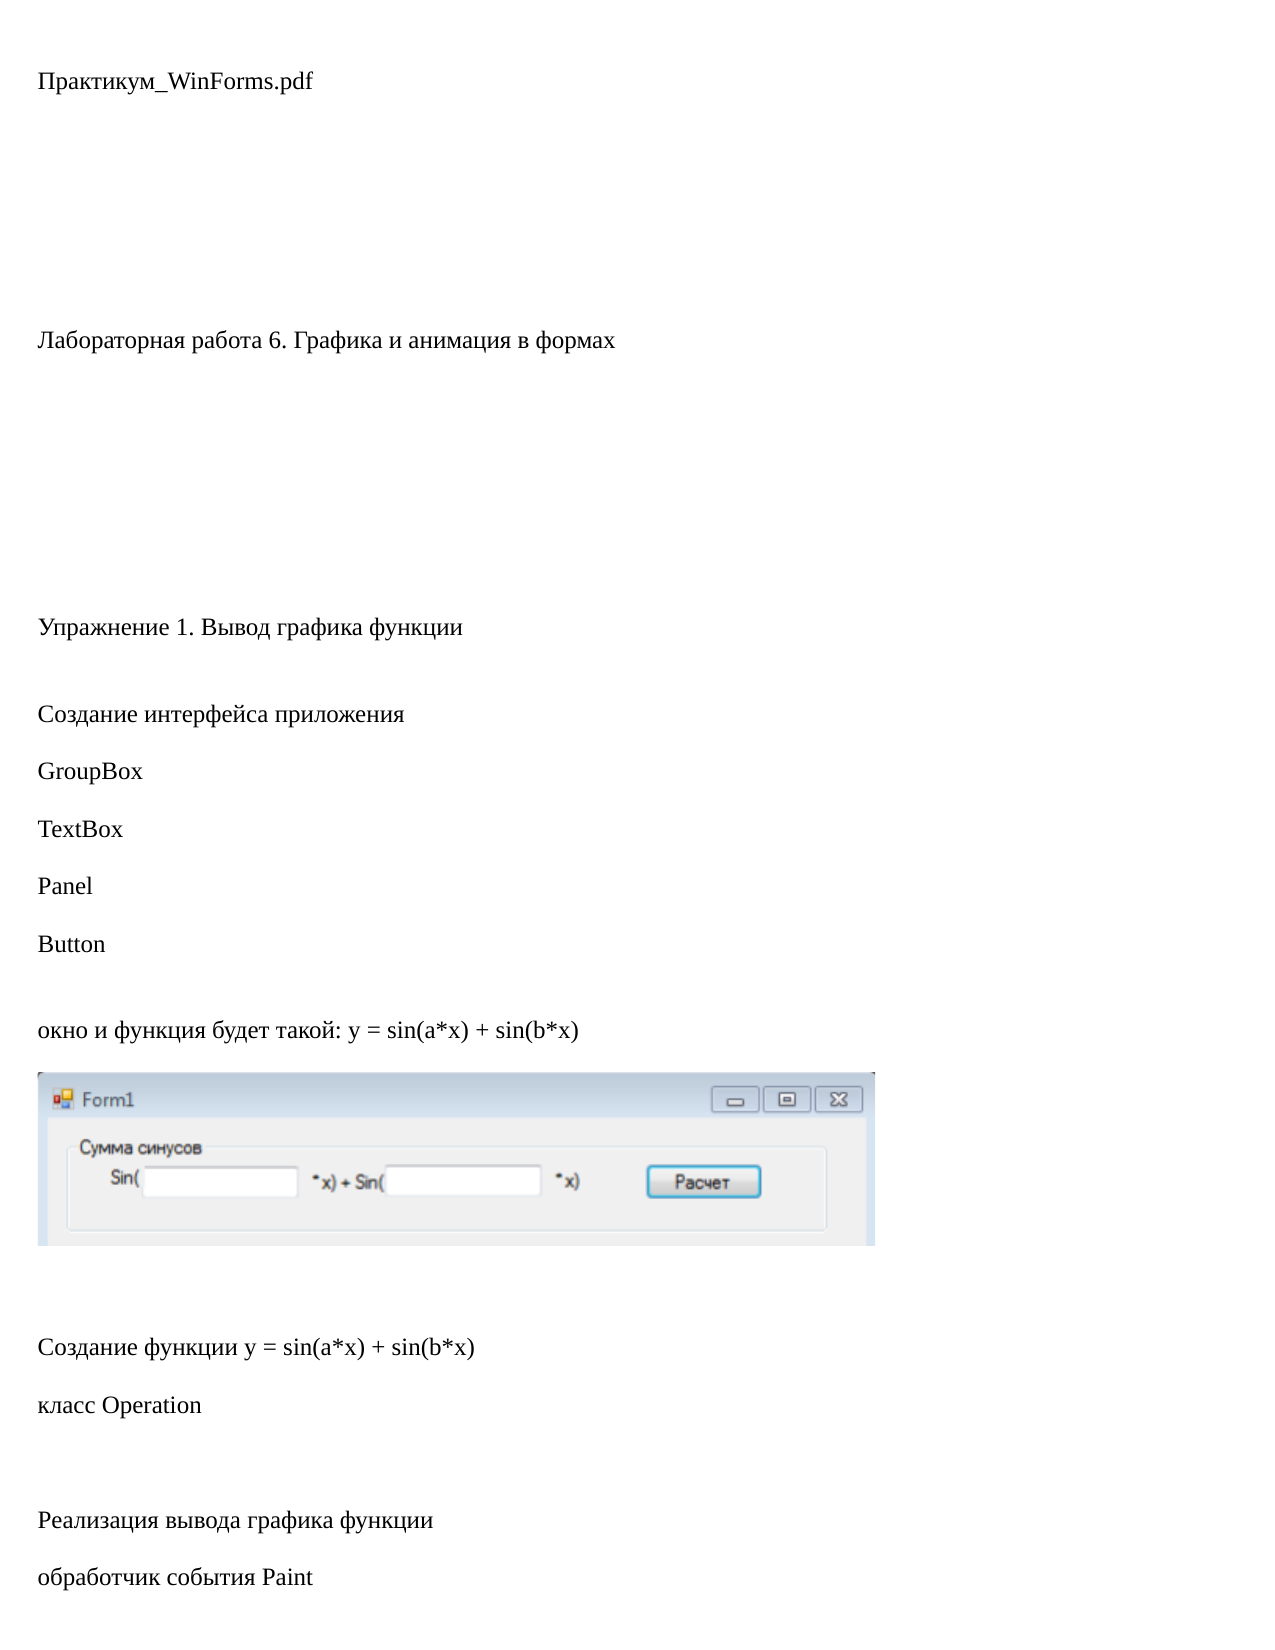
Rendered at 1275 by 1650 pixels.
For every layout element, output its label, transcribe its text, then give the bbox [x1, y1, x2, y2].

text Реализация вывода графика функции [37, 1505, 1237, 1533]
text Создание интерфейса приложения [37, 699, 1237, 727]
text Panel [37, 871, 1237, 900]
text Упражнение 1. Вывод графика функции [37, 612, 1237, 641]
text TextBox [37, 814, 1237, 842]
text обработчик события Paint [37, 1562, 1237, 1591]
text Практикум_WinForms.pdf [37, 66, 1237, 95]
text окно и функция будет такой: y = sin(a*x) + sin(b*x) [37, 1015, 1237, 1044]
text Создание функции y = sin(a*x) + sin(b*x) [37, 1332, 1237, 1361]
text GroupBox [37, 756, 1237, 785]
text класс Operation [37, 1390, 1237, 1418]
picture [37, 1072, 876, 1246]
text Лабораторная работа 6. Графика и анимация в формах [37, 325, 1237, 354]
text Button [37, 929, 1237, 957]
